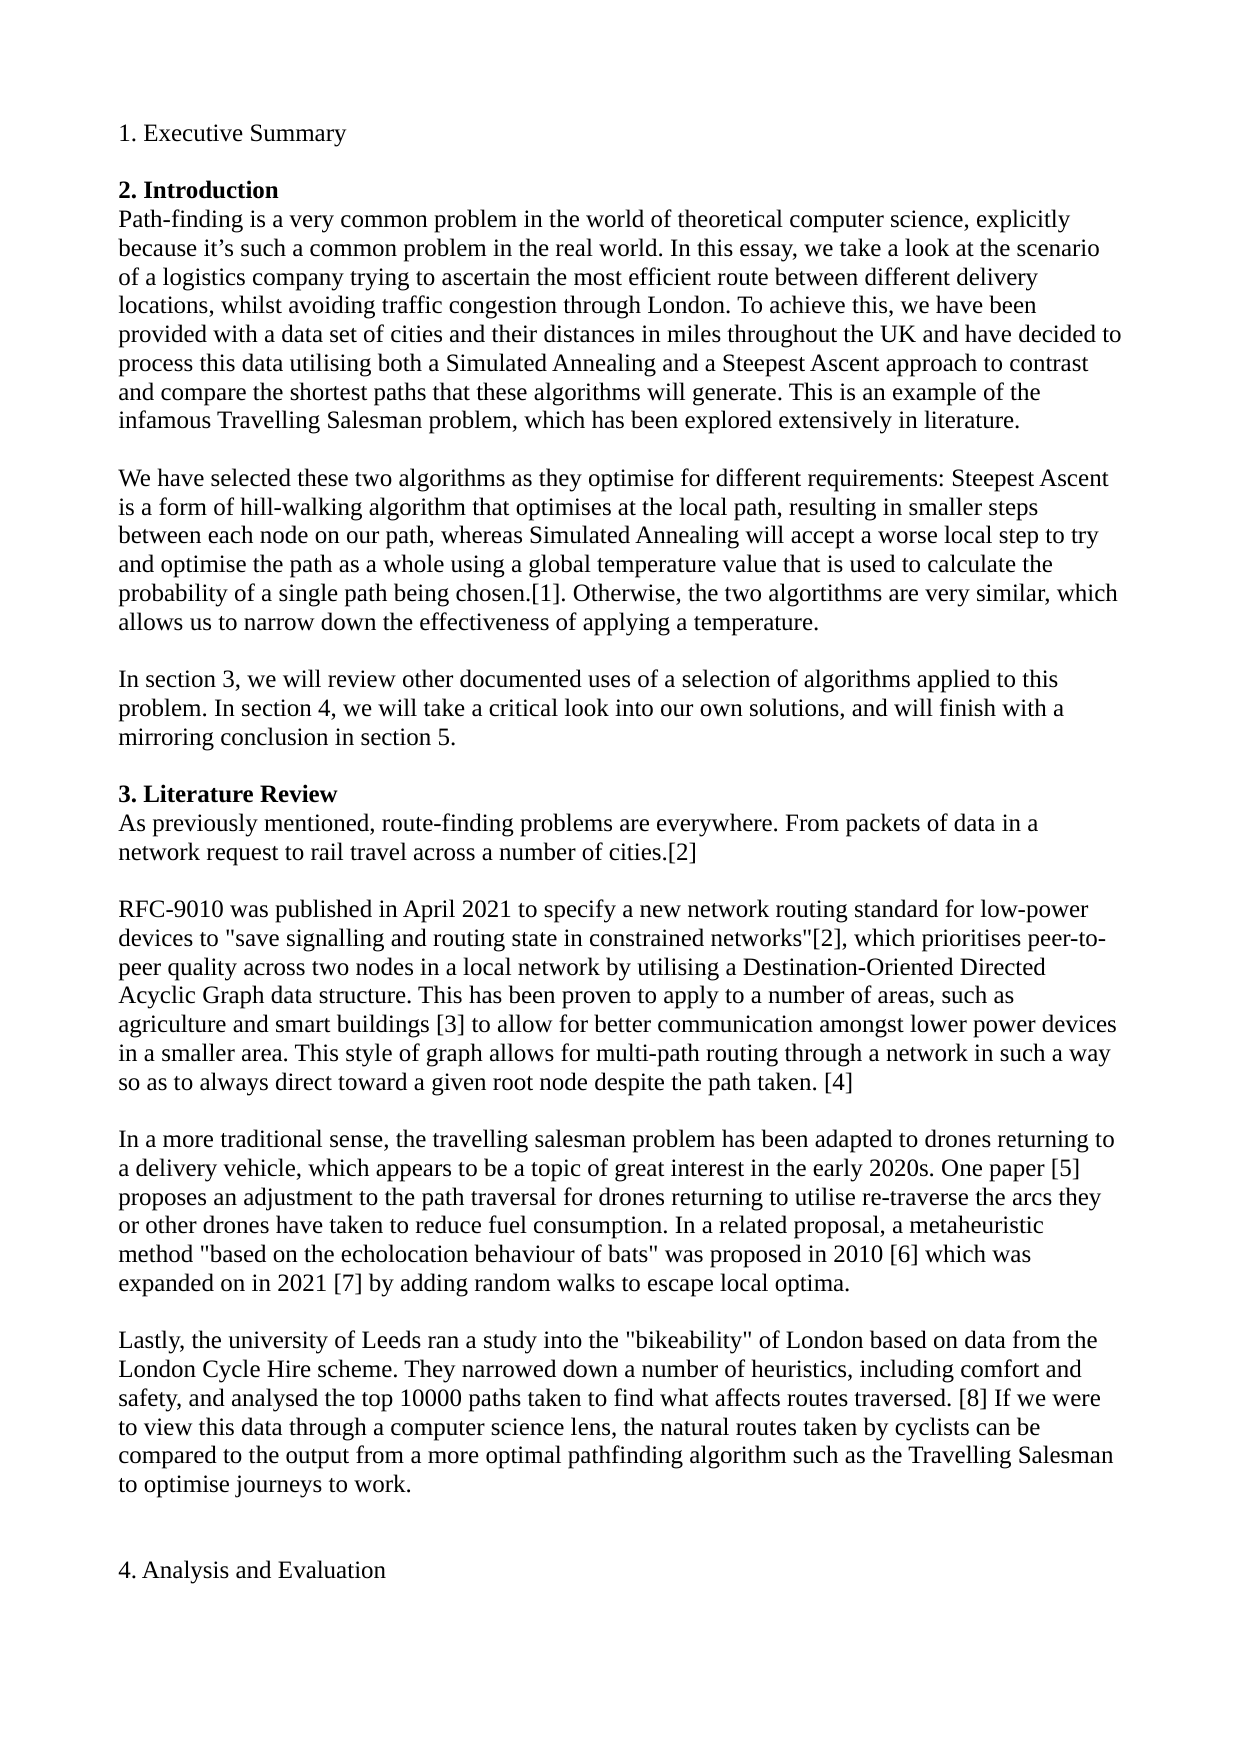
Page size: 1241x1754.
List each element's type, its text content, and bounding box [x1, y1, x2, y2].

text 4. Analysis and Evaluation [118, 1556, 1122, 1584]
text 3. Literature Review [118, 779, 1122, 808]
text Lastly, the university of Leeds ran a study into the "bikeability" of London based on data from the London Cycle Hire scheme. They narrowed down a number of heuristics, including comfort and safety, and analysed the top 10000 paths taken to find what affects routes traversed. [8] If we were to view this data through a computer science lens, the natural routes taken by cyclists can be compared to the output from a more optimal pathfinding algorithm such as the Travelling Salesman to optimise journeys to work. [118, 1326, 1122, 1498]
text 1. Executive Summary [118, 118, 1122, 147]
text 2. Introduction [118, 176, 1122, 204]
text Path-finding is a very common problem in the world of theoretical computer science, explicitly because it’s such a common problem in the real world. In this essay, we take a look at the scenario of a logistics company trying to ascertain the most efficient route between different delivery locations, whilst avoiding traffic congestion through London. To achieve this, we have been provided with a data set of cities and their distances in miles throughout the UK and have decided to process this data utilising both a Simulated Annealing and a Steepest Ascent approach to contrast and compare the shortest paths that these algorithms will generate. This is an example of the infamous Travelling Salesman problem, which has been explored extensively in literature. [118, 204, 1122, 434]
text RFC-9010 was published in April 2021 to specify a new network routing standard for low-power devices to "save signalling and routing state in constrained networks"[2], which prioritises peer-to-peer quality across two nodes in a local network by utilising a Destination-Oriented Directed Acyclic Graph data structure. This has been proven to apply to a number of areas, such as agriculture and smart buildings [3] to allow for better communication amongst lower power devices in a smaller area. This style of graph allows for multi-path routing through a network in such a way so as to always direct toward a given root node despite the path taken. [4] [118, 894, 1122, 1096]
text As previously mentioned, route-finding problems are everywhere. From packets of data in a network request to rail travel across a number of cities.[2] [118, 808, 1122, 866]
text We have selected these two algorithms as they optimise for different requirements: Steepest Ascent is a form of hill-walking algorithm that optimises at the local path, resulting in smaller steps between each node on our path, whereas Simulated Annealing will accept a worse local step to try and optimise the path as a whole using a global temperature value that is used to calculate the probability of a single path being chosen.[1]. Otherwise, the two algortithms are very similar, which allows us to narrow down the effectiveness of applying a temperature. [118, 463, 1122, 636]
text In section 3, we will review other documented uses of a selection of algorithms applied to this problem. In section 4, we will take a critical look into our own solutions, and will finish with a mirroring conclusion in section 5. [118, 664, 1122, 751]
text In a more traditional sense, the travelling salesman problem has been adapted to drones returning to a delivery vehicle, which appears to be a topic of great interest in the early 2020s. One paper [5] proposes an adjustment to the path traversal for drones returning to utilise re-traverse the arcs they or other drones have taken to reduce fuel consumption. In a related proposal, a metaheuristic method "based on the echolocation behaviour of bats" was proposed in 2010 [6] which was expanded on in 2021 [7] by adding random walks to escape local optima. [118, 1124, 1122, 1297]
